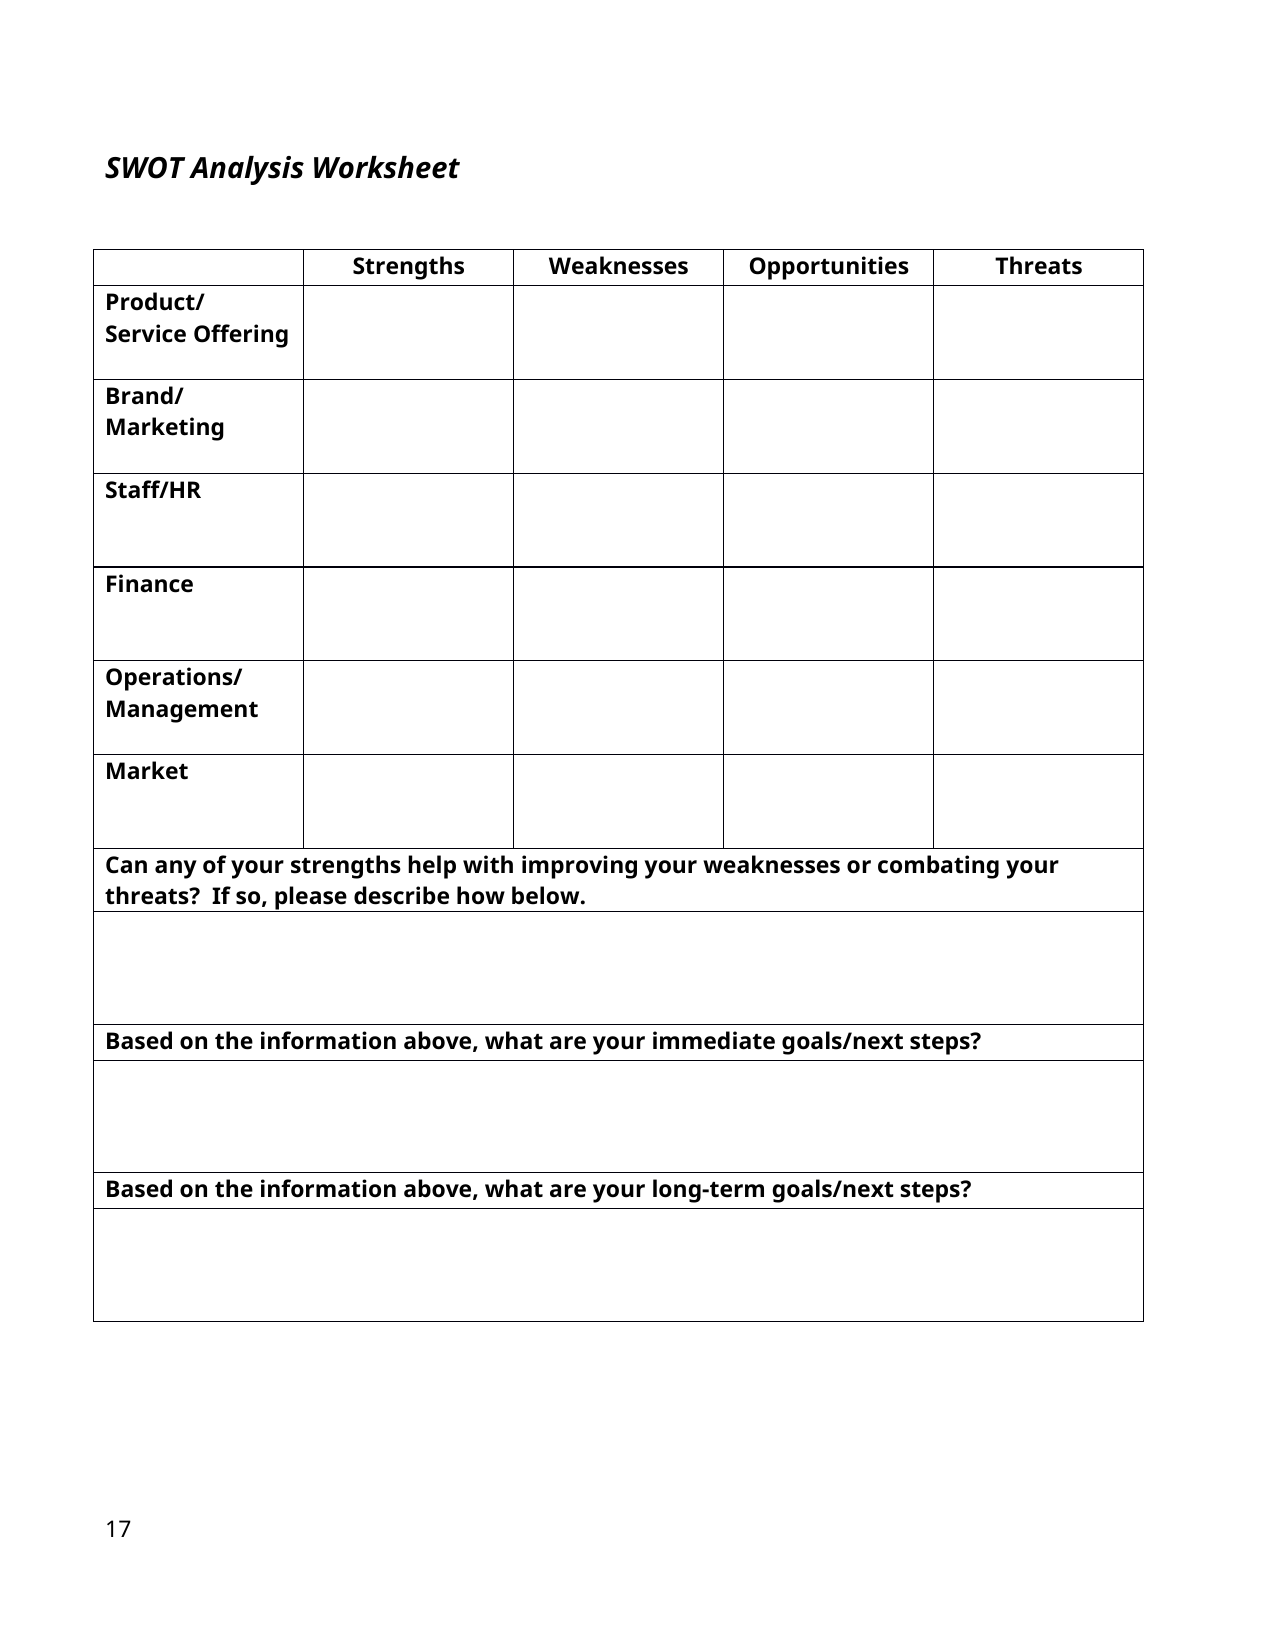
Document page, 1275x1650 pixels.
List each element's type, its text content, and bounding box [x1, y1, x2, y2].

table_header Weaknesses [514, 250, 723, 285]
table_header [94, 250, 303, 285]
table_cell [724, 755, 933, 848]
table_cell Finance [94, 568, 303, 660]
table_cell [934, 474, 1143, 566]
table_cell Operations/ Management [94, 661, 303, 754]
table_header Strengths [304, 250, 513, 285]
table_cell [724, 380, 933, 473]
table_cell [724, 661, 933, 754]
table_cell [514, 755, 723, 848]
table_cell [934, 755, 1143, 848]
table_cell Brand/ Marketing [94, 380, 303, 473]
table_cell Staff/HR [94, 474, 303, 566]
table_cell Based on the information above, what are your immediate goals/next steps? [94, 1025, 1143, 1060]
table_cell [934, 286, 1143, 379]
table_cell [724, 474, 933, 566]
table_cell [304, 568, 513, 660]
table_cell [94, 912, 1143, 1024]
table_cell Product/ Service Offering [94, 286, 303, 379]
table_cell [94, 1209, 1143, 1321]
table_cell [304, 286, 513, 379]
table_cell [934, 380, 1143, 473]
table_header Opportunities [724, 250, 933, 285]
table_cell [304, 380, 513, 473]
table_cell [514, 661, 723, 754]
table_cell [304, 661, 513, 754]
table_cell [934, 661, 1143, 754]
table_cell [514, 380, 723, 473]
table_cell Can any of your strengths help with improving your weaknesses or combating your threats? If so, please describe how below. [94, 849, 1143, 911]
table_cell [514, 286, 723, 379]
table_cell [724, 286, 933, 379]
table_header Threats [934, 250, 1143, 285]
subtitle SWOT Analysis Worksheet [105, 147, 1170, 187]
table_cell [514, 568, 723, 660]
table_cell [304, 474, 513, 566]
table_cell Based on the information above, what are your long-term goals/next steps? [94, 1173, 1143, 1208]
table_cell [724, 568, 933, 660]
table_cell [514, 474, 723, 566]
table_cell [94, 1061, 1143, 1172]
table_cell [304, 755, 513, 848]
table_cell Market [94, 755, 303, 848]
table_cell [934, 568, 1143, 660]
